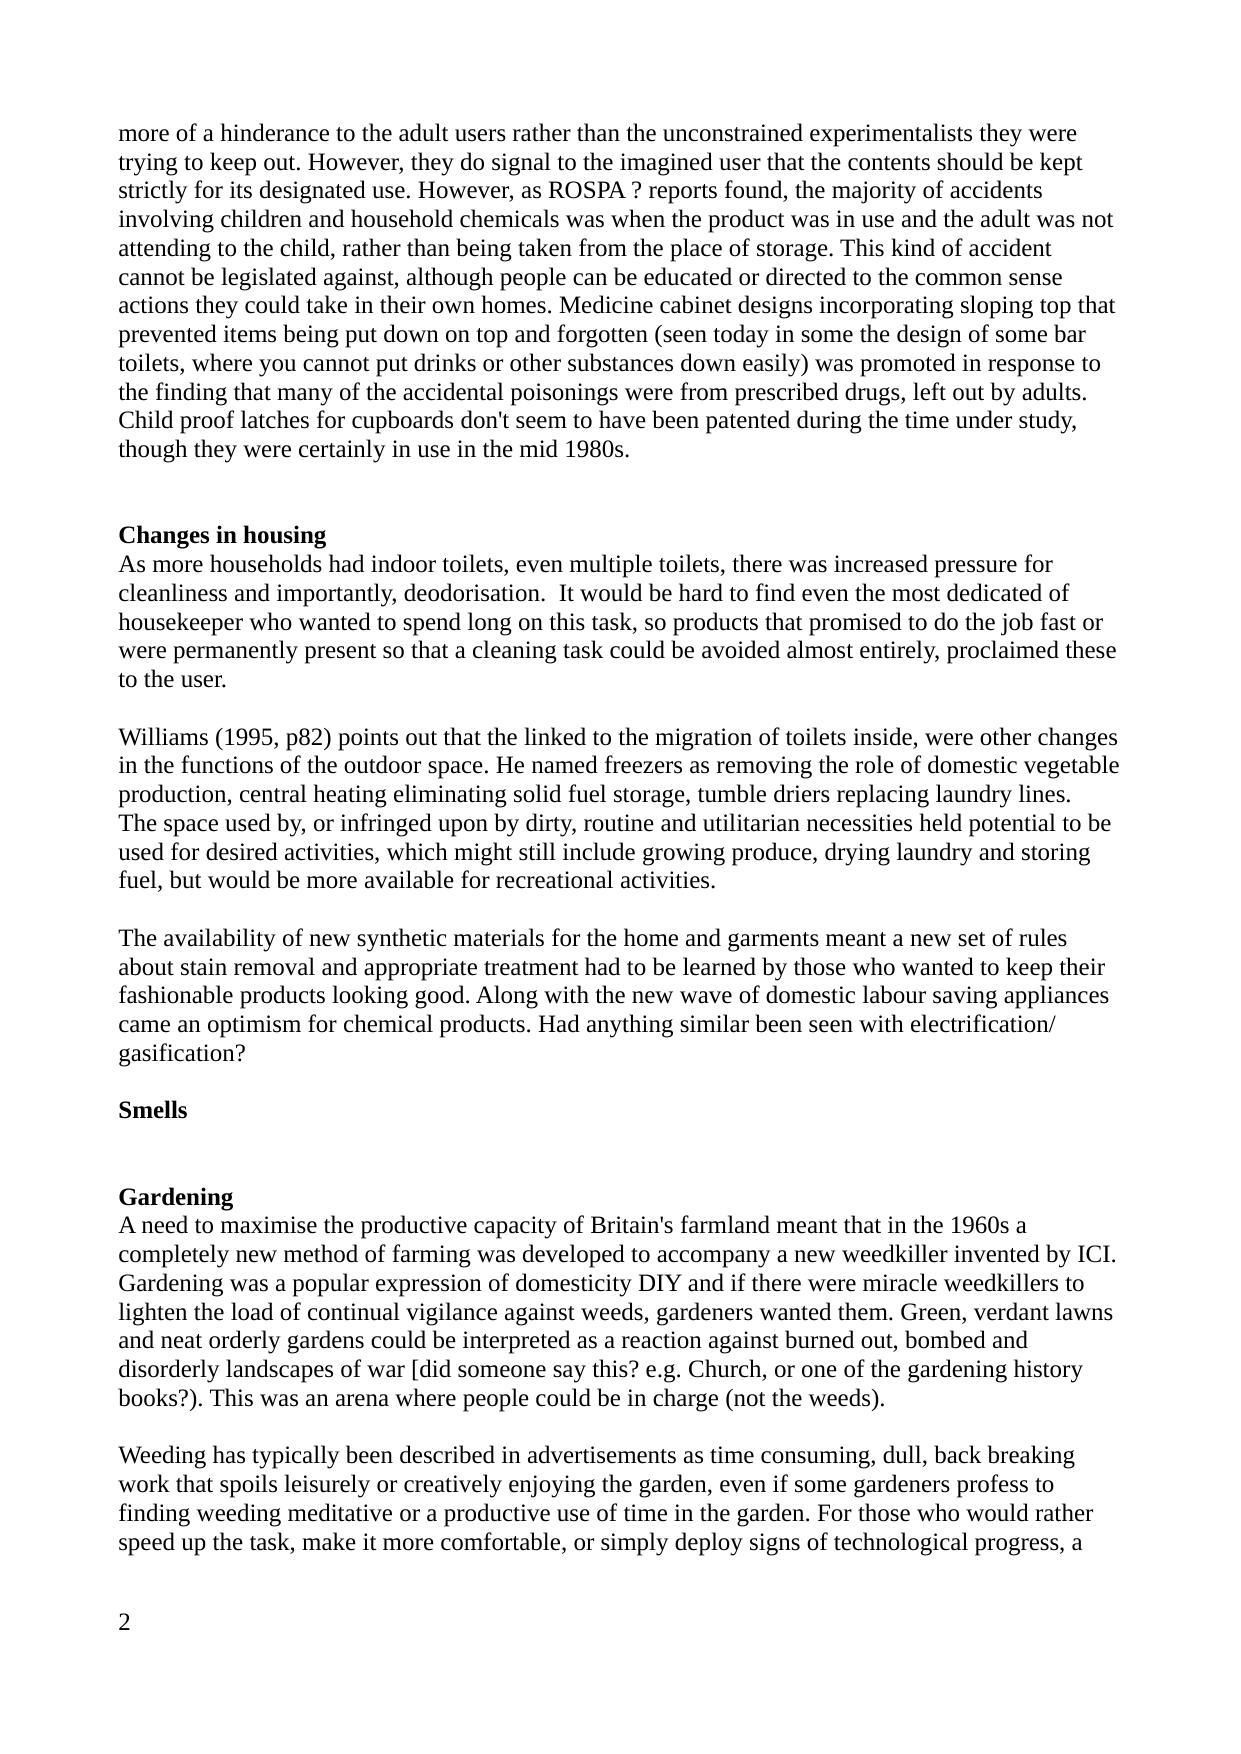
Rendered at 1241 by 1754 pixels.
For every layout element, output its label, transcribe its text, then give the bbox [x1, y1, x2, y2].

text Weeding has typically been described in advertisements as time consuming, dull, back breaking work that spoils leisurely or creatively enjoying the garden, even if some gardeners profess to finding weeding meditative or a productive use of time in the garden. For those who would rather speed up the task, make it more comfortable, or simply deploy signs of technological progress, a [118, 1441, 1122, 1556]
text The availability of new synthetic materials for the home and garments meant a new set of rules about stain removal and appropriate treatment had to be learned by those who wanted to keep their fashionable products looking good. Along with the new wave of domestic labour saving appliances came an optimism for chemical products. Had anything similar been seen with electrification/ gasification? [118, 923, 1122, 1067]
text Gardening [118, 1182, 1122, 1211]
text Changes in housing [118, 521, 1122, 549]
text Williams (1995, p82) points out that the linked to the migration of toilets inside, were other changes in the functions of the outdoor space. He named freezers as removing the role of domestic vegetable production, central heating eliminating solid fuel storage, tumble driers replacing laundry lines. The space used by, or infringed upon by dirty, routine and utilitarian necessities held potential to be used for desired activities, which might still include growing produce, drying laundry and storing fuel, but would be more available for recreational activities. [118, 722, 1122, 894]
text more of a hinderance to the adult users rather than the unconstrained experimentalists they were trying to keep out. However, they do signal to the imagined user that the contents should be kept strictly for its designated use. However, as ROSPA ? reports found, the majority of accidents involving children and household chemicals was when the product was in use and the adult was not attending to the child, rather than being taken from the place of storage. This kind of accident cannot be legislated against, although people can be educated or directed to the common sense actions they could take in their own homes. Medicine cabinet designs incorporating sloping top that prevented items being put down on top and forgotten (seen today in some the design of some bar toilets, where you cannot put drinks or other substances down easily) was promoted in response to the finding that many of the accidental poisonings were from prescribed drugs, left out by adults. Child proof latches for cupboards don't seem to have been patented during the time under study, though they were certainly in use in the mid 1980s. [118, 118, 1122, 463]
text A need to maximise the productive capacity of Britain's farmland meant that in the 1960s a completely new method of farming was developed to accompany a new weedkiller invented by ICI. Gardening was a popular expression of domesticity DIY and if there were miracle weedkillers to lighten the load of continual vigilance against weeds, gardeners wanted them. Green, verdant lawns and neat orderly gardens could be interpreted as a reaction against burned out, bombed and disorderly landscapes of war [did someone say this? e.g. Church, or one of the gardening history books?). This was an arena where people could be in charge (not the weeds). [118, 1211, 1122, 1412]
text As more households had indoor toilets, even multiple toilets, there was increased pressure for cleanliness and importantly, deodorisation. It would be hard to find even the most dedicated of housekeeper who wanted to spend long on this task, so products that promised to do the job fast or were permanently present so that a cleaning task could be avoided almost entirely, proclaimed these to the user. [118, 549, 1122, 693]
text Smells [118, 1096, 1122, 1124]
